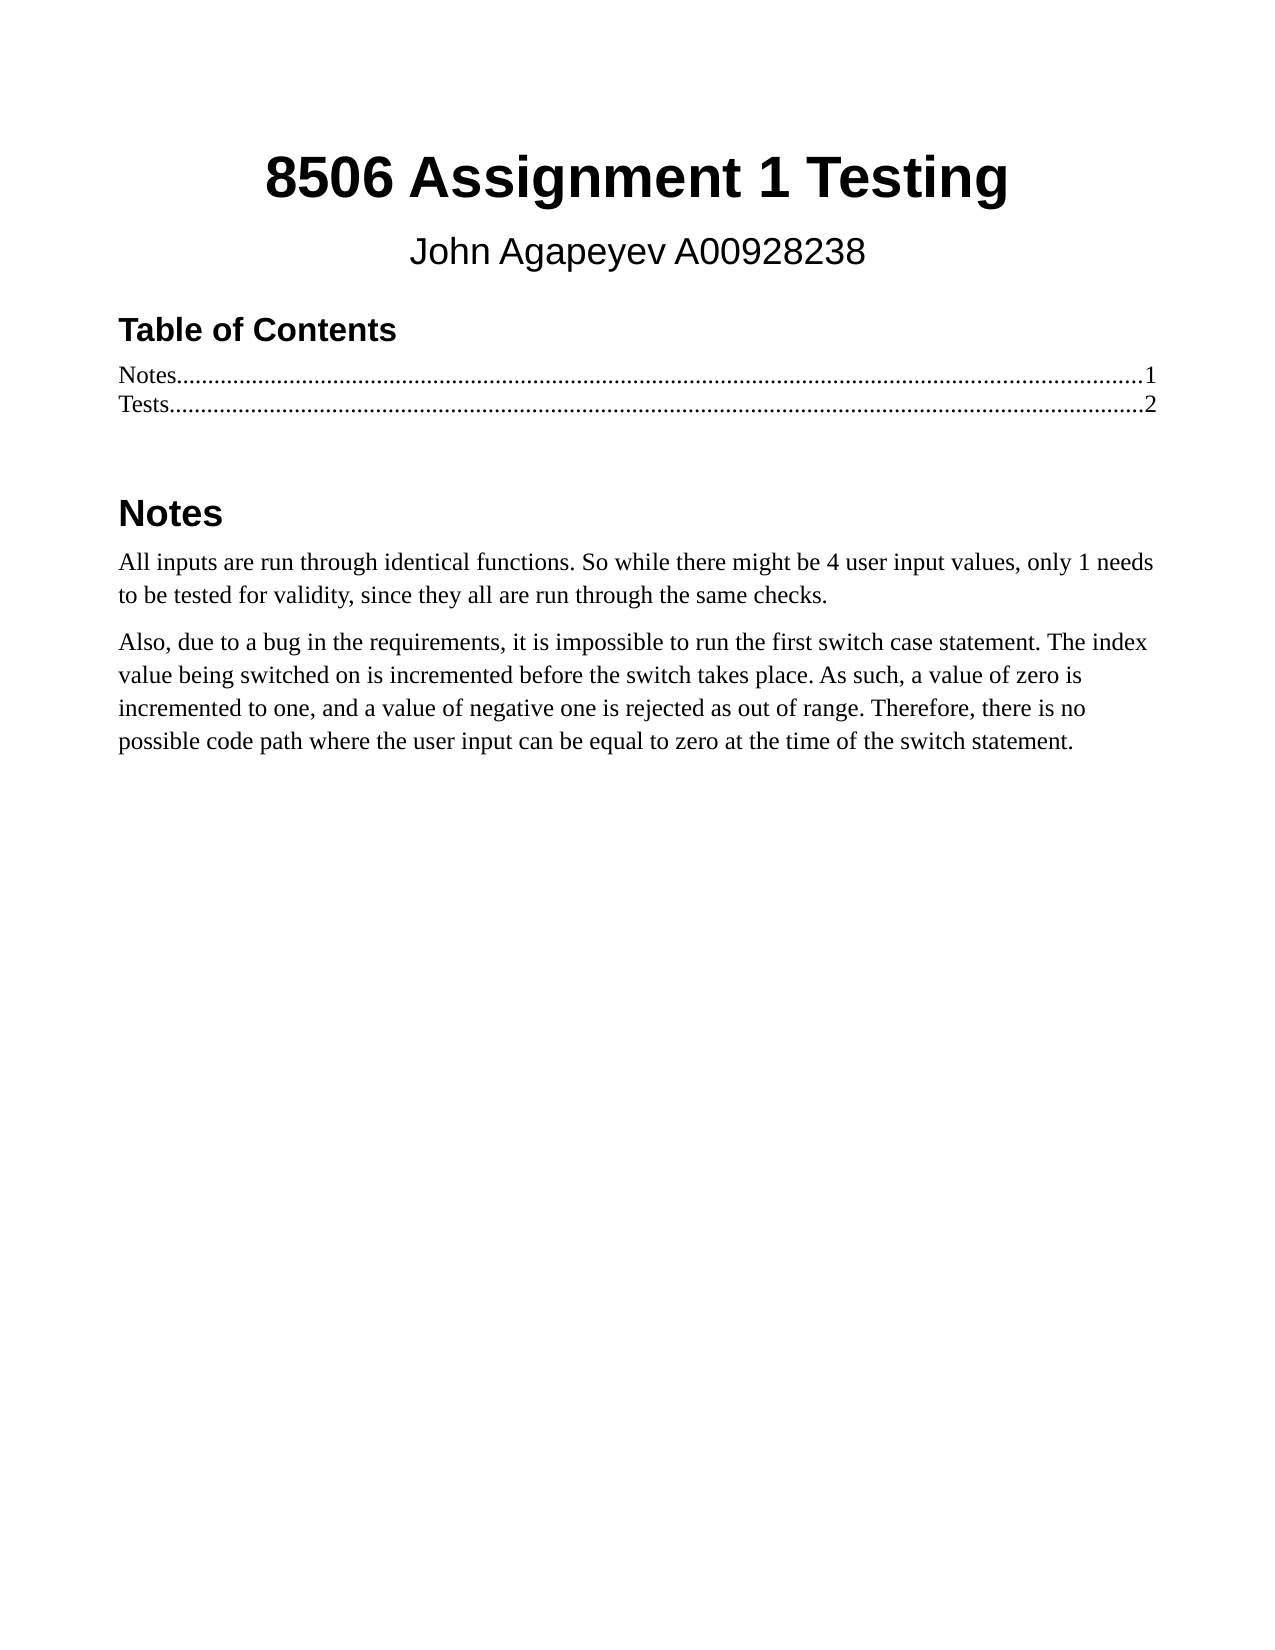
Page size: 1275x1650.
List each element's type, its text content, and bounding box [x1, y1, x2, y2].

title 8506 Assignment 1 Testing [118, 143, 1157, 210]
text Tests 2 [118, 389, 1157, 418]
subtitle Notes [118, 491, 1157, 534]
text All inputs are run through identical functions. So while there might be 4 user input values, only 1 needs to be tested for validity, since they all are run through the same checks. [118, 547, 1157, 608]
subtitle John Agapeyev A00928238 [118, 229, 1157, 272]
text Notes 1 [118, 361, 1157, 389]
text Also, due to a bug in the requirements, it is impossible to run the first switch case statement. The index value being switched on is incremented before the switch takes place. As such, a value of zero is incremented to one, and a value of negative one is rejected as out of range. Therefore, there is no possible code path where the user input can be equal to zero at the time of the switch statement. [118, 627, 1157, 755]
subtitle Table of Contents [118, 309, 1157, 348]
